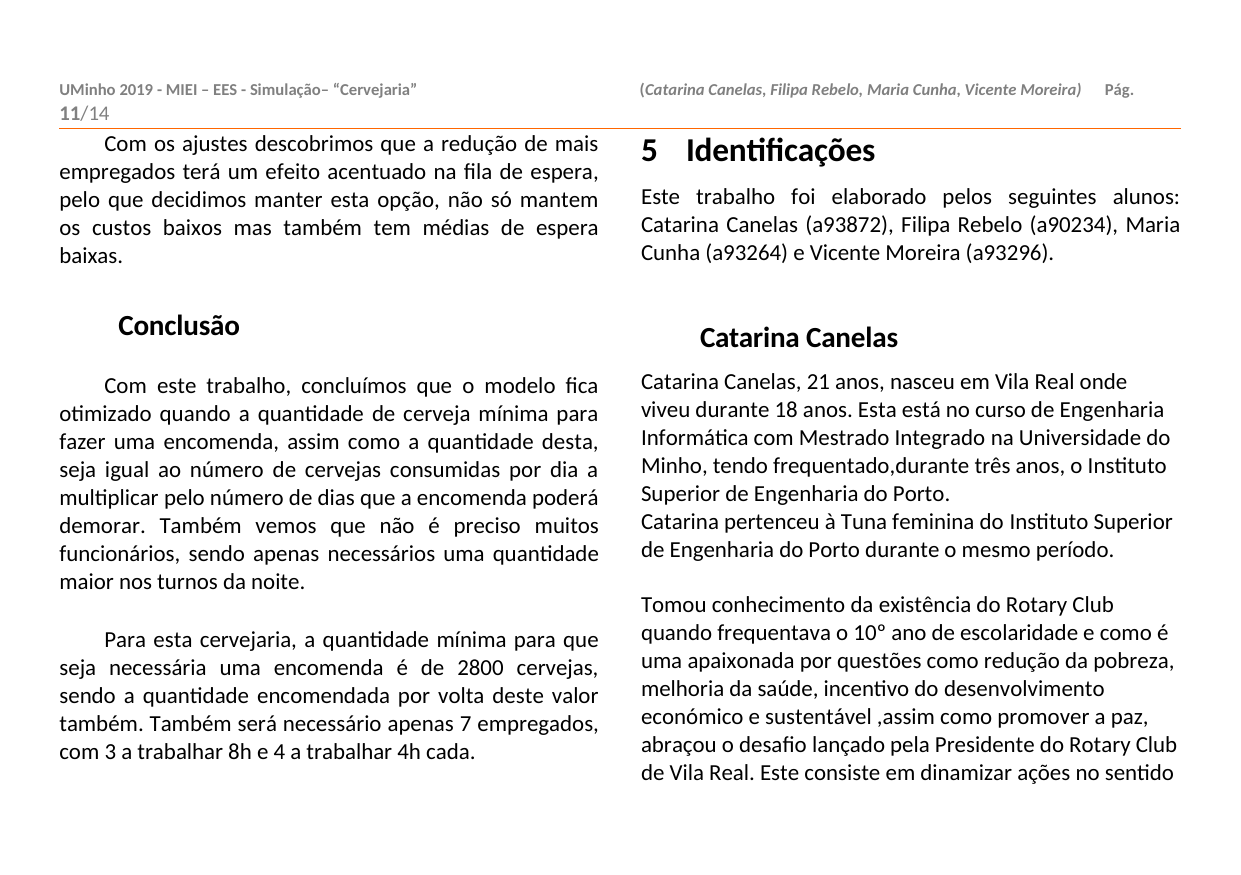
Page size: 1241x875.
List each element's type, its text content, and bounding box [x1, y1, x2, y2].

text Tomou conhecimento da existência do Rotary Club quando frequentava o 10º ano de escolaridade e como é uma apaixonada por questões como redução da pobreza, melhoria da saúde, incentivo do desenvolvimento económico e sustentável ,assim como promover a paz, abraçou o desafio lançado pela Presidente do Rotary Club de Vila Real. Este consiste em dinamizar ações no sentido [641, 590, 1181, 786]
text Com os ajustes descobrimos que a redução de mais empregados terá um efeito acentuado na fila de espera, pelo que decidimos manter esta opção, não só mantem os custos baixos mas também tem médias de espera baixas. [59, 129, 599, 269]
subtitle Catarina Canelas [700, 319, 1181, 355]
text Este trabalho foi elaborado pelos seguintes alunos: Catarina Canelas (a93872), Filipa Rebelo (a90234), Maria Cunha (a93264) e Vicente Moreira (a93296). [641, 182, 1181, 266]
text Catarina pertenceu à Tuna feminina do Instituto Superior de Engenharia do Porto durante o mesmo período. [641, 507, 1181, 563]
text Para esta cervejaria, a quantidade mínima para que seja necessária uma encomenda é de 2800 cervejas, sendo a quantidade encomendada por volta deste valor também. Também será necessário apenas 7 empregados, com 3 a trabalhar 8h e 4 a trabalhar 4h cada. [59, 625, 599, 765]
subtitle Identificações [641, 129, 1181, 170]
text Com este trabalho, concluímos que o modelo fica otimizado quando a quantidade de cerveja mínima para fazer uma encomenda, assim como a quantidade desta, seja igual ao número de cervejas consumidas por dia a multiplicar pelo número de dias que a encomenda poderá demorar. Também vemos que não é preciso muitos funcionários, sendo apenas necessários uma quantidade maior nos turnos da noite. [59, 371, 599, 596]
subtitle Conclusão [118, 307, 599, 342]
text Catarina Canelas, 21 anos, nasceu em Vila Real onde viveu durante 18 anos. Esta está no curso de Engenharia Informática com Mestrado Integrado na Universidade do Minho, tendo frequentado,durante três anos, o Instituto Superior de Engenharia do Porto. [641, 367, 1181, 507]
